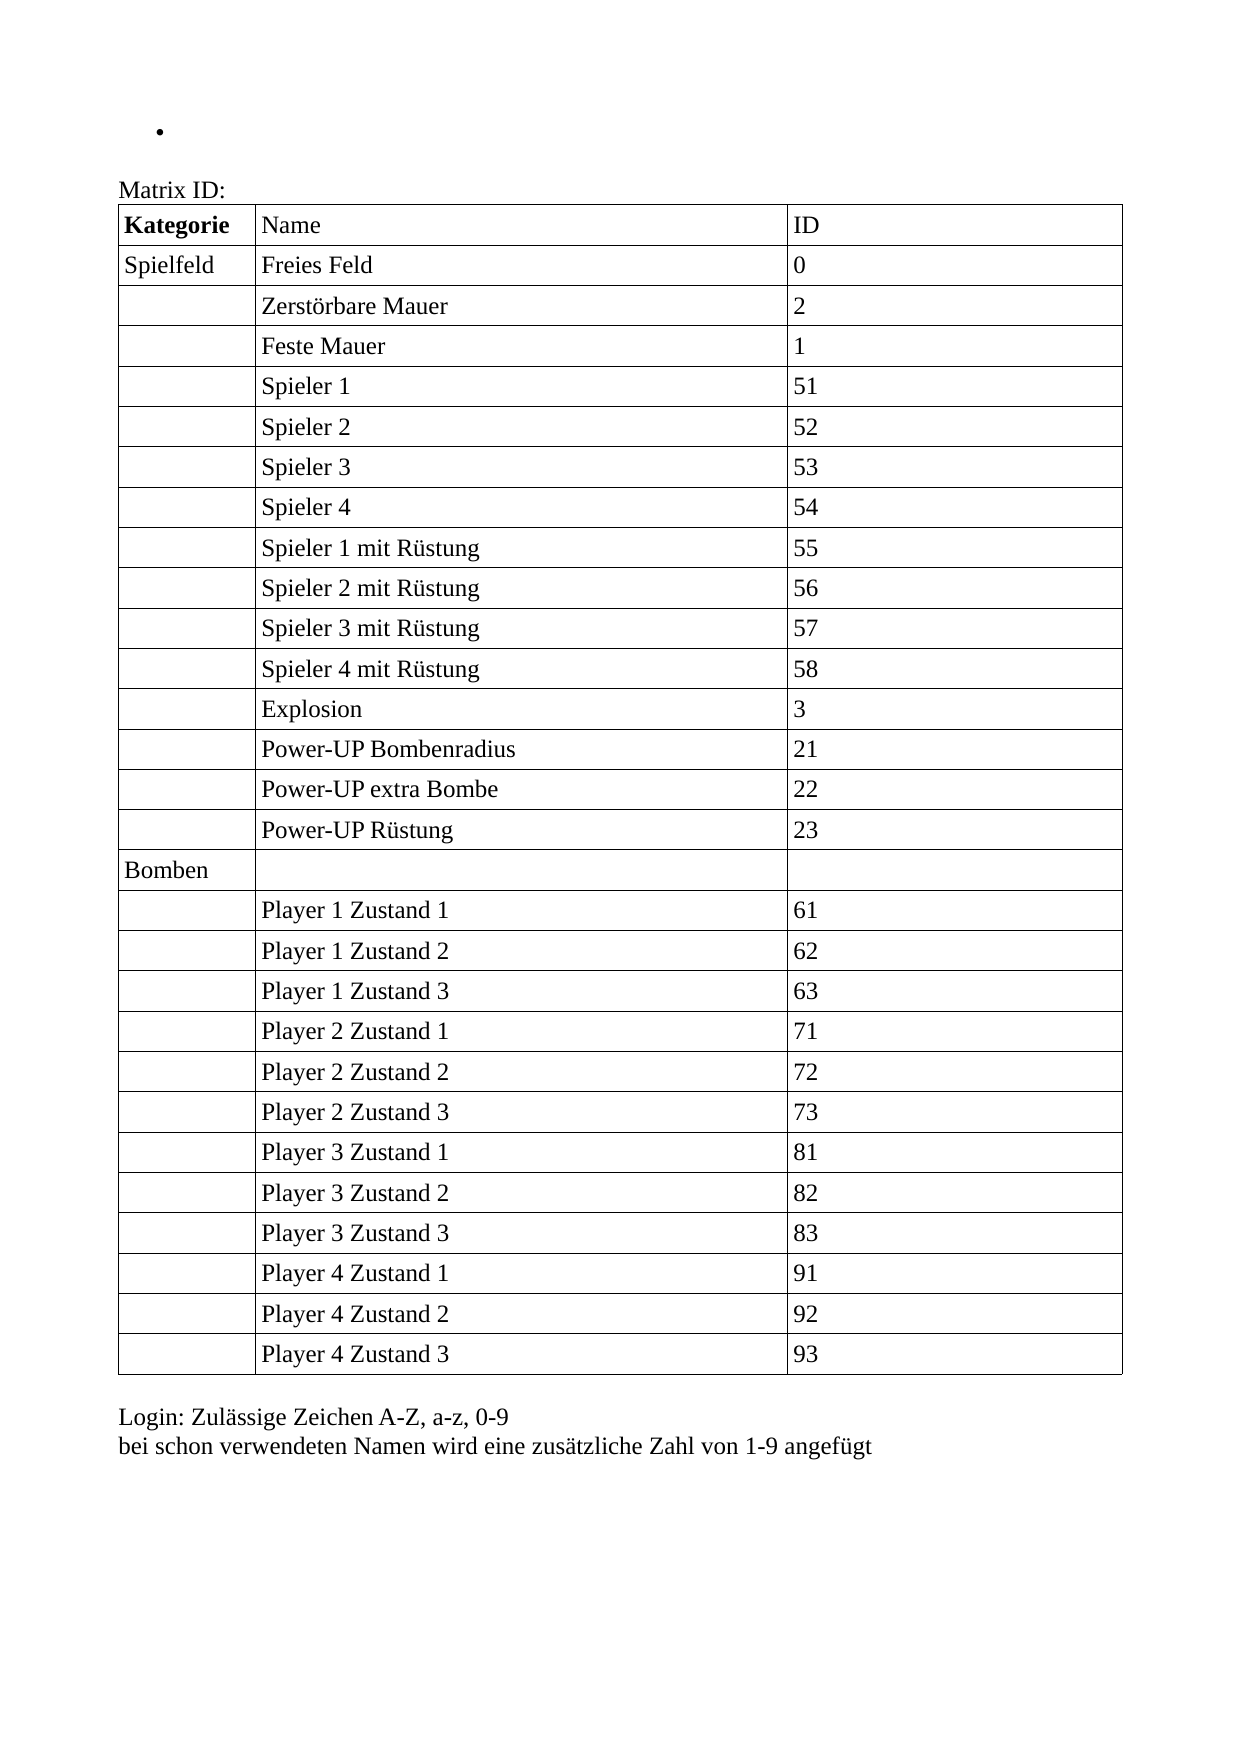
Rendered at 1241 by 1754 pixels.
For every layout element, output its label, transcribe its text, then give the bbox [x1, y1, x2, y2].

table_cell [119, 931, 255, 970]
table_cell [119, 1012, 255, 1051]
table_cell Player 1 Zustand 1 [256, 891, 787, 930]
table_cell Player 2 Zustand 1 [256, 1012, 787, 1051]
table_cell 57 [788, 609, 1122, 648]
table_cell 23 [788, 810, 1122, 849]
table_cell 71 [788, 1012, 1122, 1051]
table_cell 72 [788, 1052, 1122, 1091]
table_cell [119, 770, 255, 809]
table_cell [119, 1133, 255, 1172]
table_cell Player 1 Zustand 3 [256, 971, 787, 1011]
table_cell Power-UP Bombenradius [256, 730, 787, 769]
table_cell 93 [788, 1334, 1122, 1373]
table_cell 3 [788, 689, 1122, 728]
table_cell [788, 850, 1122, 890]
table_cell 56 [788, 568, 1122, 607]
table_cell Zerstörbare Mauer [256, 286, 787, 325]
text Matrix ID: [118, 176, 1122, 204]
table_cell [119, 407, 255, 446]
table_cell [119, 1294, 255, 1333]
table_cell [119, 1173, 255, 1212]
table_cell [119, 488, 255, 527]
table_cell Power-UP extra Bombe [256, 770, 787, 809]
table_cell Feste Mauer [256, 326, 787, 366]
table_cell 58 [788, 649, 1122, 688]
table_cell [119, 326, 255, 366]
table_cell 1 [788, 326, 1122, 366]
table_cell [119, 286, 255, 325]
text bei schon verwendeten Namen wird eine zusätzliche Zahl von 1-9 angefügt [118, 1431, 1122, 1460]
table_cell [119, 609, 255, 648]
table_header ID [788, 205, 1122, 245]
text Login: Zulässige Zeichen A-Z, a-z, 0-9 [118, 1402, 1122, 1431]
table_cell 21 [788, 730, 1122, 769]
table_cell Player 4 Zustand 3 [256, 1334, 787, 1373]
table_cell [119, 1213, 255, 1252]
table_cell 62 [788, 931, 1122, 970]
table_cell Player 3 Zustand 2 [256, 1173, 787, 1212]
table_header Name [256, 205, 787, 245]
table_cell [119, 528, 255, 567]
table_header Kategorie [119, 205, 255, 245]
table_cell 53 [788, 447, 1122, 487]
table_cell Player 4 Zustand 2 [256, 1294, 787, 1333]
table_cell Spieler 1 mit Rüstung [256, 528, 787, 567]
table_cell Spieler 4 mit Rüstung [256, 649, 787, 688]
table_cell 22 [788, 770, 1122, 809]
table_cell [119, 810, 255, 849]
table_cell Explosion [256, 689, 787, 728]
table_cell 81 [788, 1133, 1122, 1172]
table_cell Player 3 Zustand 3 [256, 1213, 787, 1252]
table_cell 54 [788, 488, 1122, 527]
table_cell Player 1 Zustand 2 [256, 931, 787, 970]
table_cell [119, 1334, 255, 1373]
table_cell Spieler 4 [256, 488, 787, 527]
table_cell Player 2 Zustand 2 [256, 1052, 787, 1091]
table_cell 2 [788, 286, 1122, 325]
table_cell Power-UP Rüstung [256, 810, 787, 849]
table_cell 83 [788, 1213, 1122, 1252]
table_cell Bomben [119, 850, 255, 890]
table_cell Player 2 Zustand 3 [256, 1092, 787, 1132]
table_cell [119, 891, 255, 930]
table_cell Player 4 Zustand 1 [256, 1254, 787, 1293]
table_cell [119, 1254, 255, 1293]
table_cell 63 [788, 971, 1122, 1011]
table_cell [119, 730, 255, 769]
table_cell 73 [788, 1092, 1122, 1132]
table_cell Spieler 2 mit Rüstung [256, 568, 787, 607]
table_cell [119, 1092, 255, 1132]
table_cell Player 3 Zustand 1 [256, 1133, 787, 1172]
table_cell Spielfeld [119, 246, 255, 285]
table_cell [119, 568, 255, 607]
table_cell [119, 649, 255, 688]
table_cell [256, 850, 787, 890]
table_cell 51 [788, 367, 1122, 406]
table_cell [119, 1052, 255, 1091]
table_cell Spieler 3 [256, 447, 787, 487]
table_cell 55 [788, 528, 1122, 567]
table_cell [119, 689, 255, 728]
table_cell [119, 971, 255, 1011]
table_cell 91 [788, 1254, 1122, 1293]
table_cell Spieler 2 [256, 407, 787, 446]
table_cell Spieler 3 mit Rüstung [256, 609, 787, 648]
table_cell 82 [788, 1173, 1122, 1212]
table_cell 0 [788, 246, 1122, 285]
table_cell [119, 367, 255, 406]
table_cell 92 [788, 1294, 1122, 1333]
table_cell Spieler 1 [256, 367, 787, 406]
table_cell [119, 447, 255, 487]
table_cell 61 [788, 891, 1122, 930]
table_cell Freies Feld [256, 246, 787, 285]
table_cell 52 [788, 407, 1122, 446]
